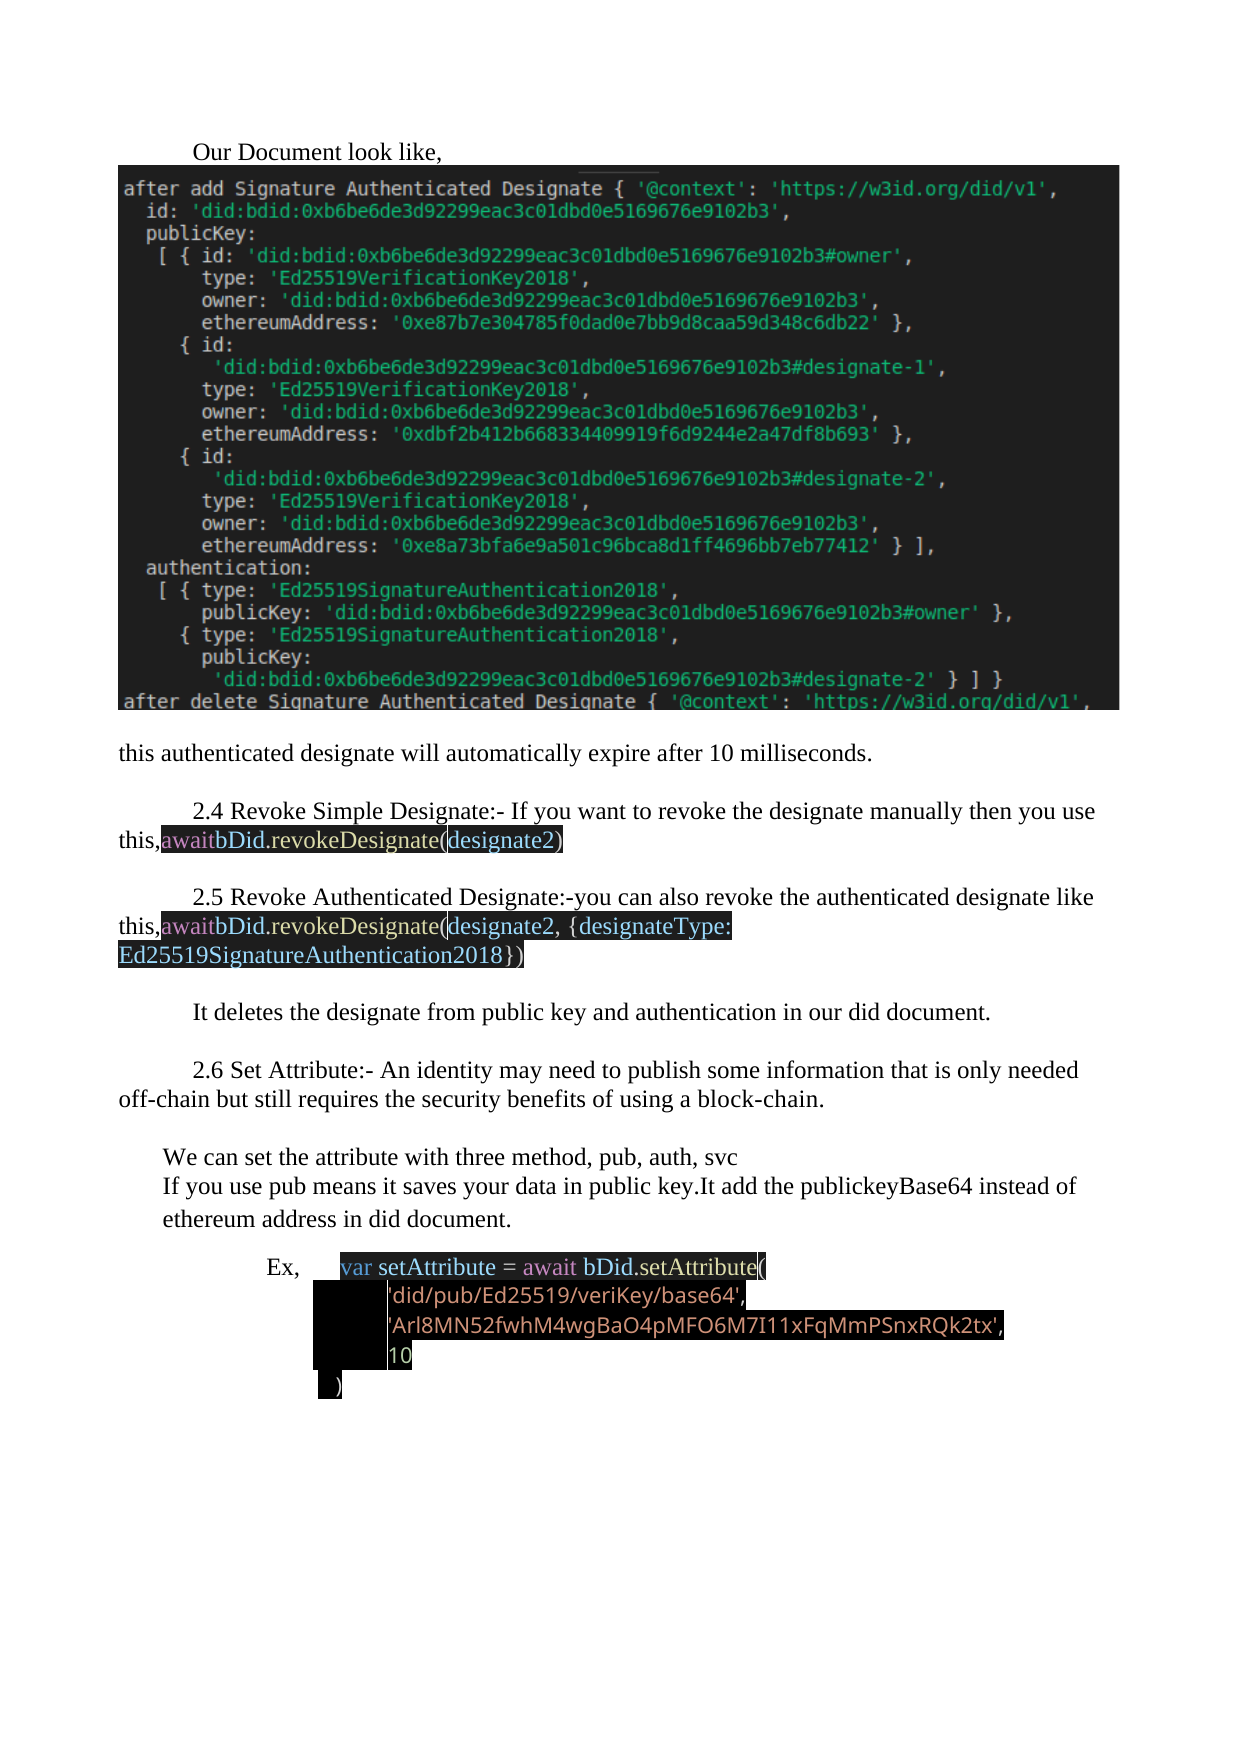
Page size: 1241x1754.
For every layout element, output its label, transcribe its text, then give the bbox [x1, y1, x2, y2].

text 10 [12, 1340, 1228, 1370]
text ) [12, 1370, 1228, 1399]
text 'Arl8MN52fwhM4wgBaO4pMFO6M7I11xFqMmPSnxRQk2tx', [12, 1310, 1228, 1340]
text It deletes the designate from public key and authentication in our did document. [192, 997, 1228, 1026]
list Set Attribute:- An identity may need to publish some information that is only needed off-chain but still requires the security benefits of using a block-chain. [118, 1055, 1079, 1112]
list Revoke Simple Designate:- If you want to revoke the designate manually then you use this,awaitbDid.revokeDesignate(designate2) [118, 796, 1096, 853]
text Ex, var setAttribute = await bDid.setAttribute( [266, 1252, 1228, 1280]
list Revoke Authenticated Designate:-you can also revoke the authenticated designate like this,awaitbDid.revokeDesignate(designate2, {designateType: Ed25519SignatureAuthentication2018}) [118, 882, 1094, 968]
text this authenticated designate will automatically expire after 10 milliseconds. [118, 738, 1228, 767]
text We can set the attribute with three method, pub, auth, svc [12, 1142, 1228, 1171]
text 'did/pub/Ed25519/veriKey/base64', [12, 1280, 1228, 1310]
text If you use pub means it saves your data in public key.It add the publickeyBase64 instead of ethereum address in did document. [118, 1171, 1078, 1233]
text Our Document look like, [192, 137, 1228, 166]
picture [118, 165, 1120, 710]
